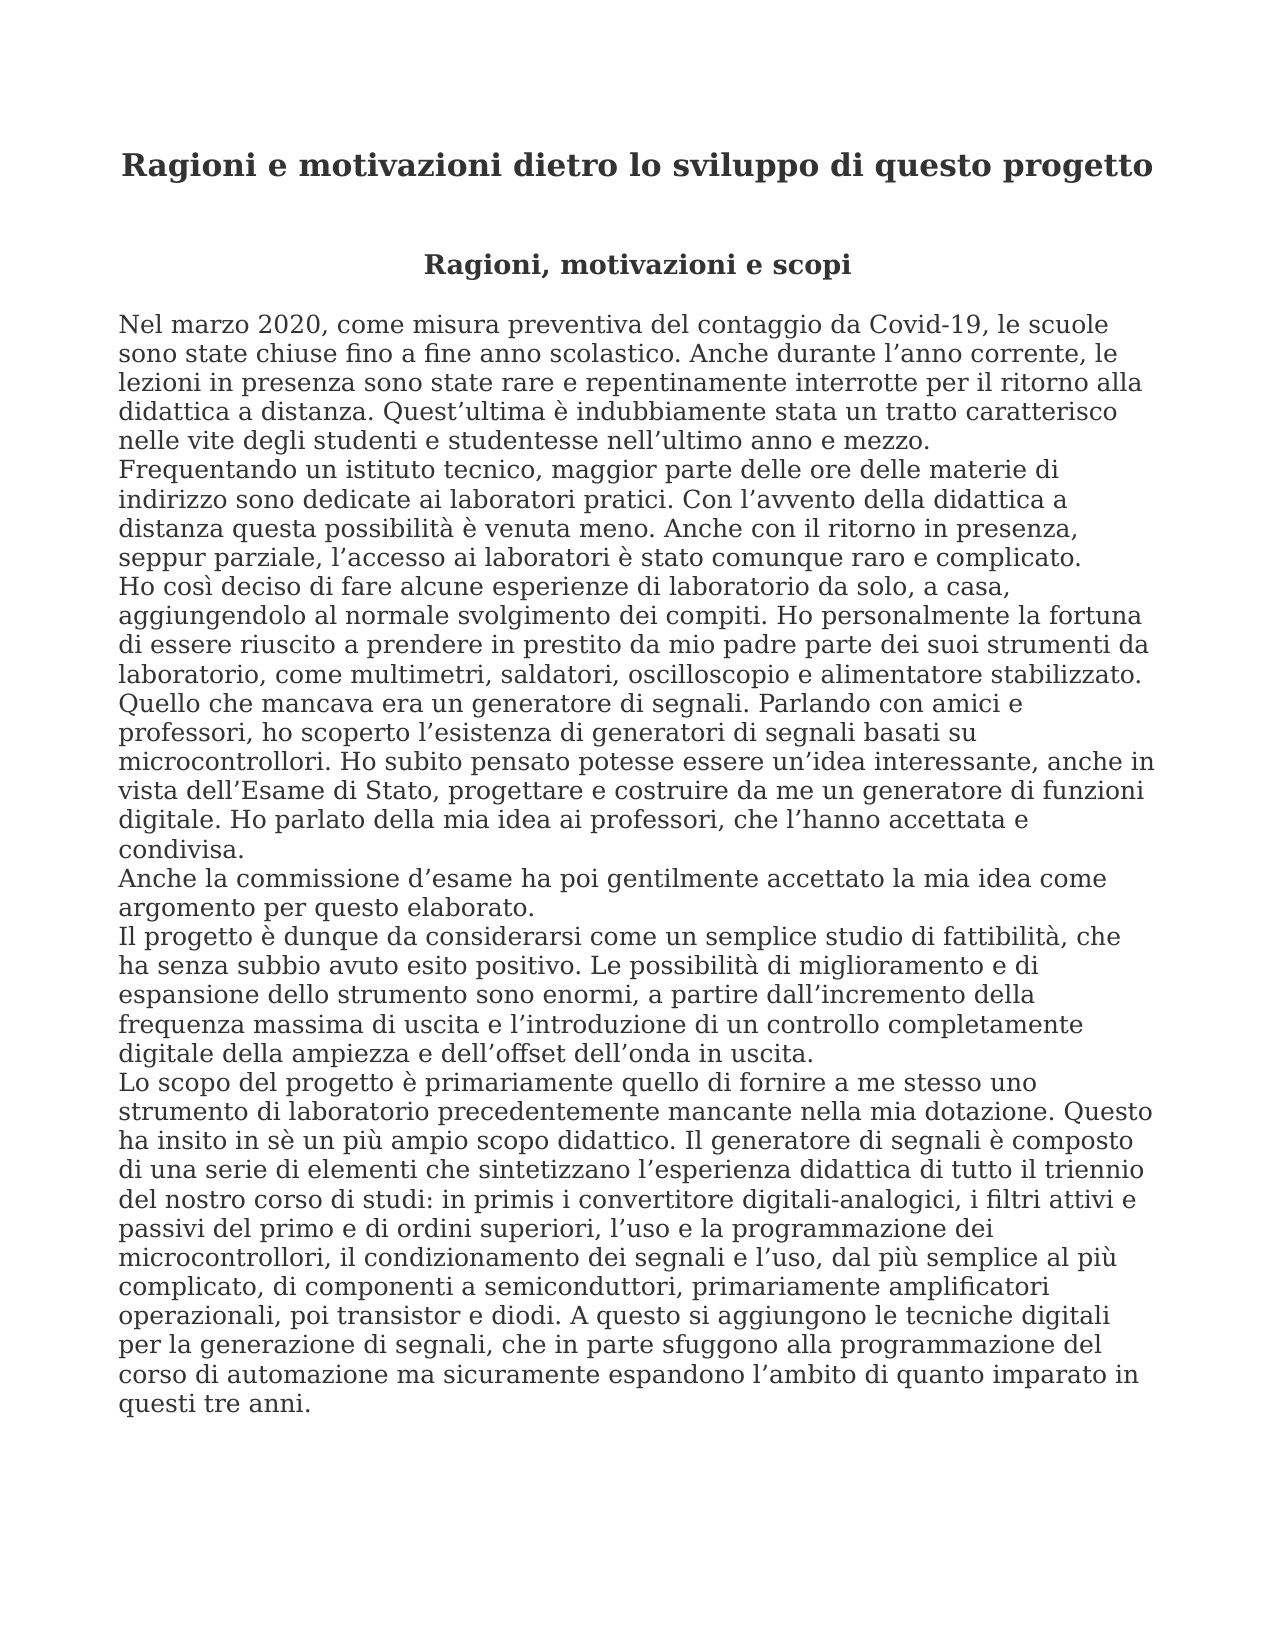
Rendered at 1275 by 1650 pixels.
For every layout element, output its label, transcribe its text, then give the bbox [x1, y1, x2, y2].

text Nel marzo 2020, come misura preventiva del contaggio da Covid-19, le scuole sono state chiuse fino a fine anno scolastico. Anche durante l’anno corrente, le lezioni in presenza sono state rare e repentinamente interrotte per il ritorno alla didattica a distanza. Quest’ultima è indubbiamente stata un tratto caratterisco nelle vite degli studenti e studentesse nell’ultimo anno e mezzo. [118, 310, 1157, 456]
text Il progetto è dunque da considerarsi come un semplice studio di fattibilità, che ha senza subbio avuto esito positivo. Le possibilità di miglioramento e di espansione dello strumento sono enormi, a partire dall’incremento della frequenza massima di uscita e l’introduzione di un controllo completamente digitale della ampiezza e dell’offset dell’onda in uscita. [118, 922, 1157, 1068]
text Anche la commissione d’esame ha poi gentilmente accettato la mia idea come argomento per questo elaborato. [118, 864, 1157, 922]
text Ragioni e motivazioni dietro lo sviluppo di questo progetto [118, 147, 1157, 184]
text Lo scopo del progetto è primariamente quello di fornire a me stesso uno strumento di laboratorio precedentemente mancante nella mia dotazione. Questo ha insito in sè un più ampio scopo didattico. Il generatore di segnali è composto di una serie di elementi che sintetizzano l’esperienza didattica di tutto il triennio del nostro corso di studi: in primis i convertitore digitali-analogici, i filtri attivi e passivi del primo e di ordini superiori, l’uso e la programmazione dei microcontrollori, il condizionamento dei segnali e l’uso, dal più semplice al più complicato, di componenti a semiconduttori, primariamente amplificatori operazionali, poi transistor e diodi. A questo si aggiungono le tecniche digitali per la generazione di segnali, che in parte sfuggono alla programmazione del corso di automazione ma sicuramente espandono l’ambito di quanto imparato in questi tre anni. [118, 1068, 1157, 1418]
text Ho così deciso di fare alcune esperienze di laboratorio da solo, a casa, aggiungendolo al normale svolgimento dei compiti. Ho personalmente la fortuna di essere riuscito a prendere in prestito da mio padre parte dei suoi strumenti da laboratorio, come multimetri, saldatori, oscilloscopio e alimentatore stabilizzato. Quello che mancava era un generatore di segnali. Parlando con amici e professori, ho scoperto l’esistenza di generatori di segnali basati su microcontrollori. Ho subito pensato potesse essere un’idea interessante, anche in vista dell’Esame di Stato, progettare e costruire da me un generatore di funzioni digitale. Ho parlato della mia idea ai professori, che l’hanno accettata e condivisa. [118, 572, 1157, 864]
text Ragioni, motivazioni e scopi [118, 249, 1157, 281]
text Frequentando un istituto tecnico, maggior parte delle ore delle materie di indirizzo sono dedicate ai laboratori pratici. Con l’avvento della didattica a distanza questa possibilità è venuta meno. Anche con il ritorno in presenza, seppur parziale, l’accesso ai laboratori è stato comunque raro e complicato. [118, 456, 1157, 572]
